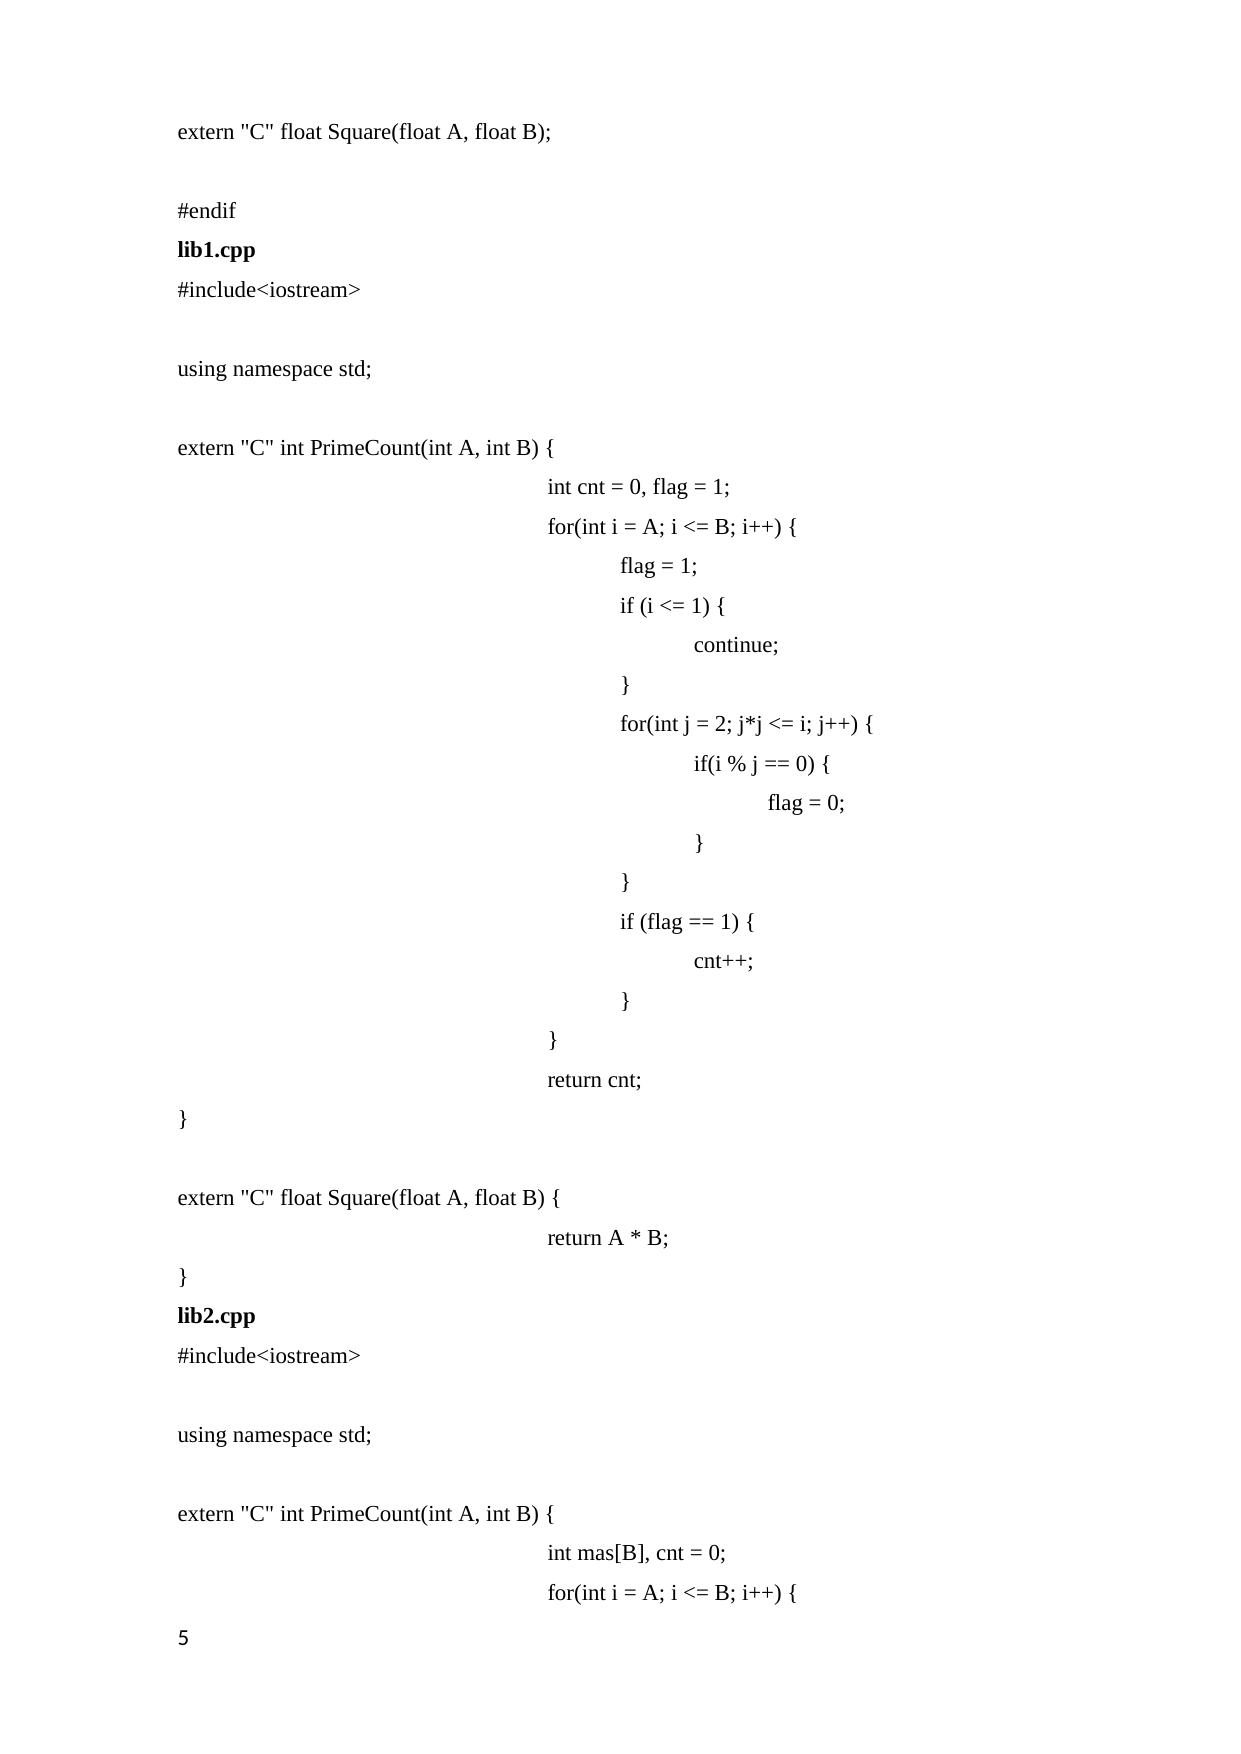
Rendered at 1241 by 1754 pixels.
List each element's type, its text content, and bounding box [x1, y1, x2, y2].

text extern "C" float Square(float A, float B) { [177, 1184, 1152, 1210]
text flag = 0; [177, 789, 1152, 816]
text continue; [177, 631, 1152, 658]
text for(int i = A; i <= B; i++) { [177, 1579, 1152, 1605]
text return A * B; [177, 1223, 1152, 1250]
text } [177, 987, 1152, 1013]
text return cnt; [177, 1066, 1152, 1092]
text } [177, 868, 1152, 894]
text } [177, 1026, 1152, 1052]
text if (i <= 1) { [177, 592, 1152, 618]
text lib2.cpp [177, 1302, 1152, 1329]
text using namespace std; [177, 355, 1152, 381]
text lib1.cpp [177, 237, 1152, 263]
text #include<iostream> [177, 276, 1152, 302]
text if(i % j == 0) { [177, 750, 1152, 776]
text int mas[B], cnt = 0; [177, 1539, 1152, 1566]
text using namespace std; [177, 1421, 1152, 1447]
text } [177, 1263, 1152, 1289]
text #include<iostream> [177, 1342, 1152, 1368]
text if (flag == 1) { [177, 908, 1152, 934]
text } [177, 1105, 1152, 1131]
text extern "C" int PrimeCount(int A, int B) { [177, 1500, 1152, 1526]
text flag = 1; [177, 552, 1152, 579]
text } [177, 671, 1152, 697]
text extern "C" float Square(float A, float B); [177, 118, 1152, 144]
text cnt++; [177, 947, 1152, 973]
text for(int j = 2; j*j <= i; j++) { [177, 710, 1152, 737]
text int cnt = 0, flag = 1; [177, 473, 1152, 500]
text } [177, 829, 1152, 855]
text for(int i = A; i <= B; i++) { [177, 513, 1152, 539]
text extern "C" int PrimeCount(int A, int B) { [177, 434, 1152, 460]
text #endif [177, 197, 1152, 223]
